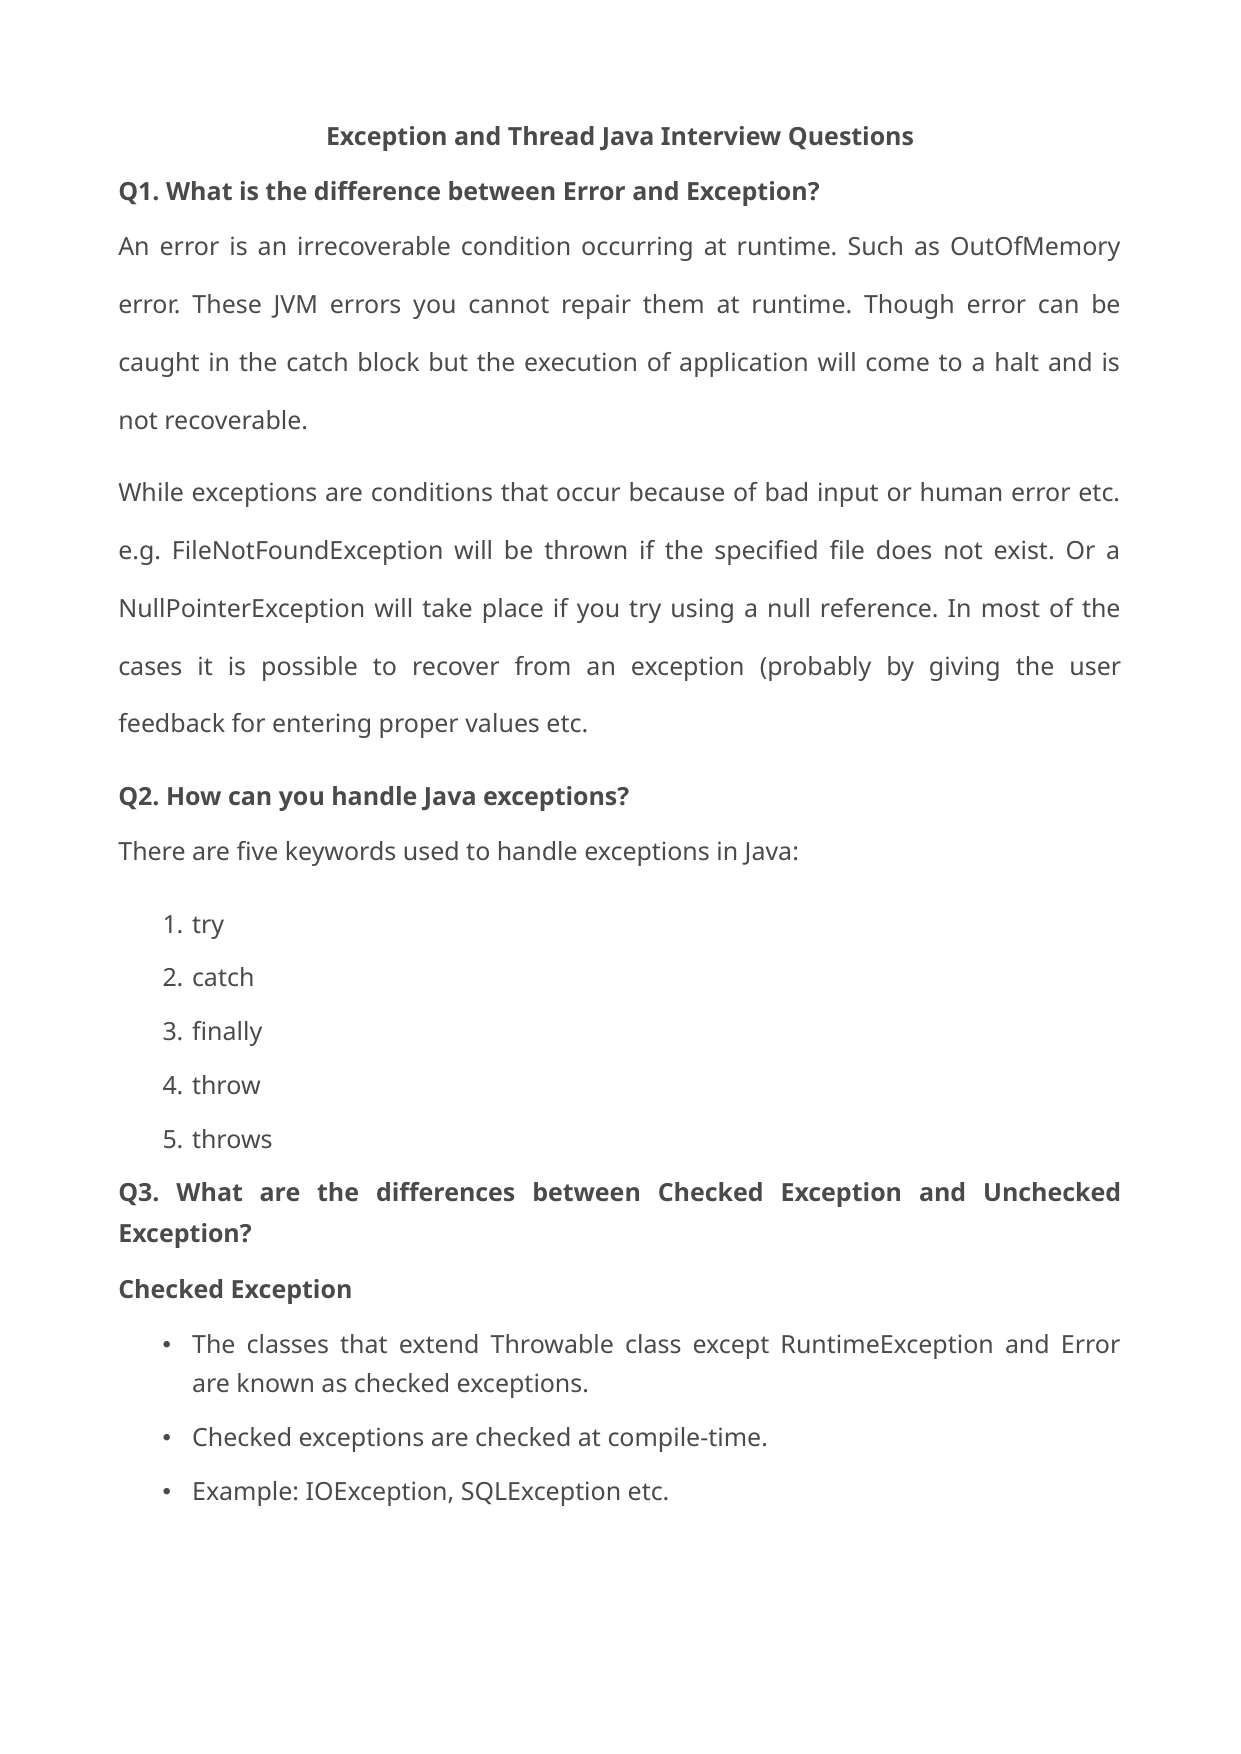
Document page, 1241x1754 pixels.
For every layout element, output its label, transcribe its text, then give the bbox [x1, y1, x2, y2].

subtitle Q2. How can you handle Java exceptions? [118, 778, 1122, 812]
list finally [162, 1014, 1122, 1048]
subtitle Q3. What are the differences between Checked Exception and Unchecked Exception? [118, 1175, 1122, 1250]
list throw [162, 1067, 1122, 1102]
text While exceptions are conditions that occur because of bad input or human error etc. e.g. FileNotFoundException will be thrown if the specified file does not exist. Or a NullPointerException will take place if you try using a null reference. In most of the cases it is possible to recover from an exception (probably by giving the user feedback for entering proper values etc. [118, 475, 1122, 740]
list try [162, 906, 1122, 940]
list catch [162, 960, 1122, 994]
list Example: IOException, SQLException etc. [162, 1473, 1122, 1507]
list throws [162, 1121, 1122, 1155]
text An error is an irrecoverable condition occurring at runtime. Such as OutOfMemory error. These JVM errors you cannot repair them at runtime. Though error can be caught in the catch block but the execution of application will come to a halt and is not recoverable. [118, 229, 1122, 436]
subtitle Q1. What is the difference between Error and Exception? [118, 173, 1122, 208]
text There are five keywords used to handle exceptions in Java: [118, 834, 1122, 868]
list Checked exceptions are checked at compile-time. [162, 1419, 1122, 1454]
subtitle Exception and Thread Java Interview Questions [118, 118, 1122, 152]
subtitle Checked Exception [118, 1271, 1122, 1305]
list The classes that extend Throwable class except RuntimeException and Error are known as checked exceptions. [162, 1327, 1122, 1400]
